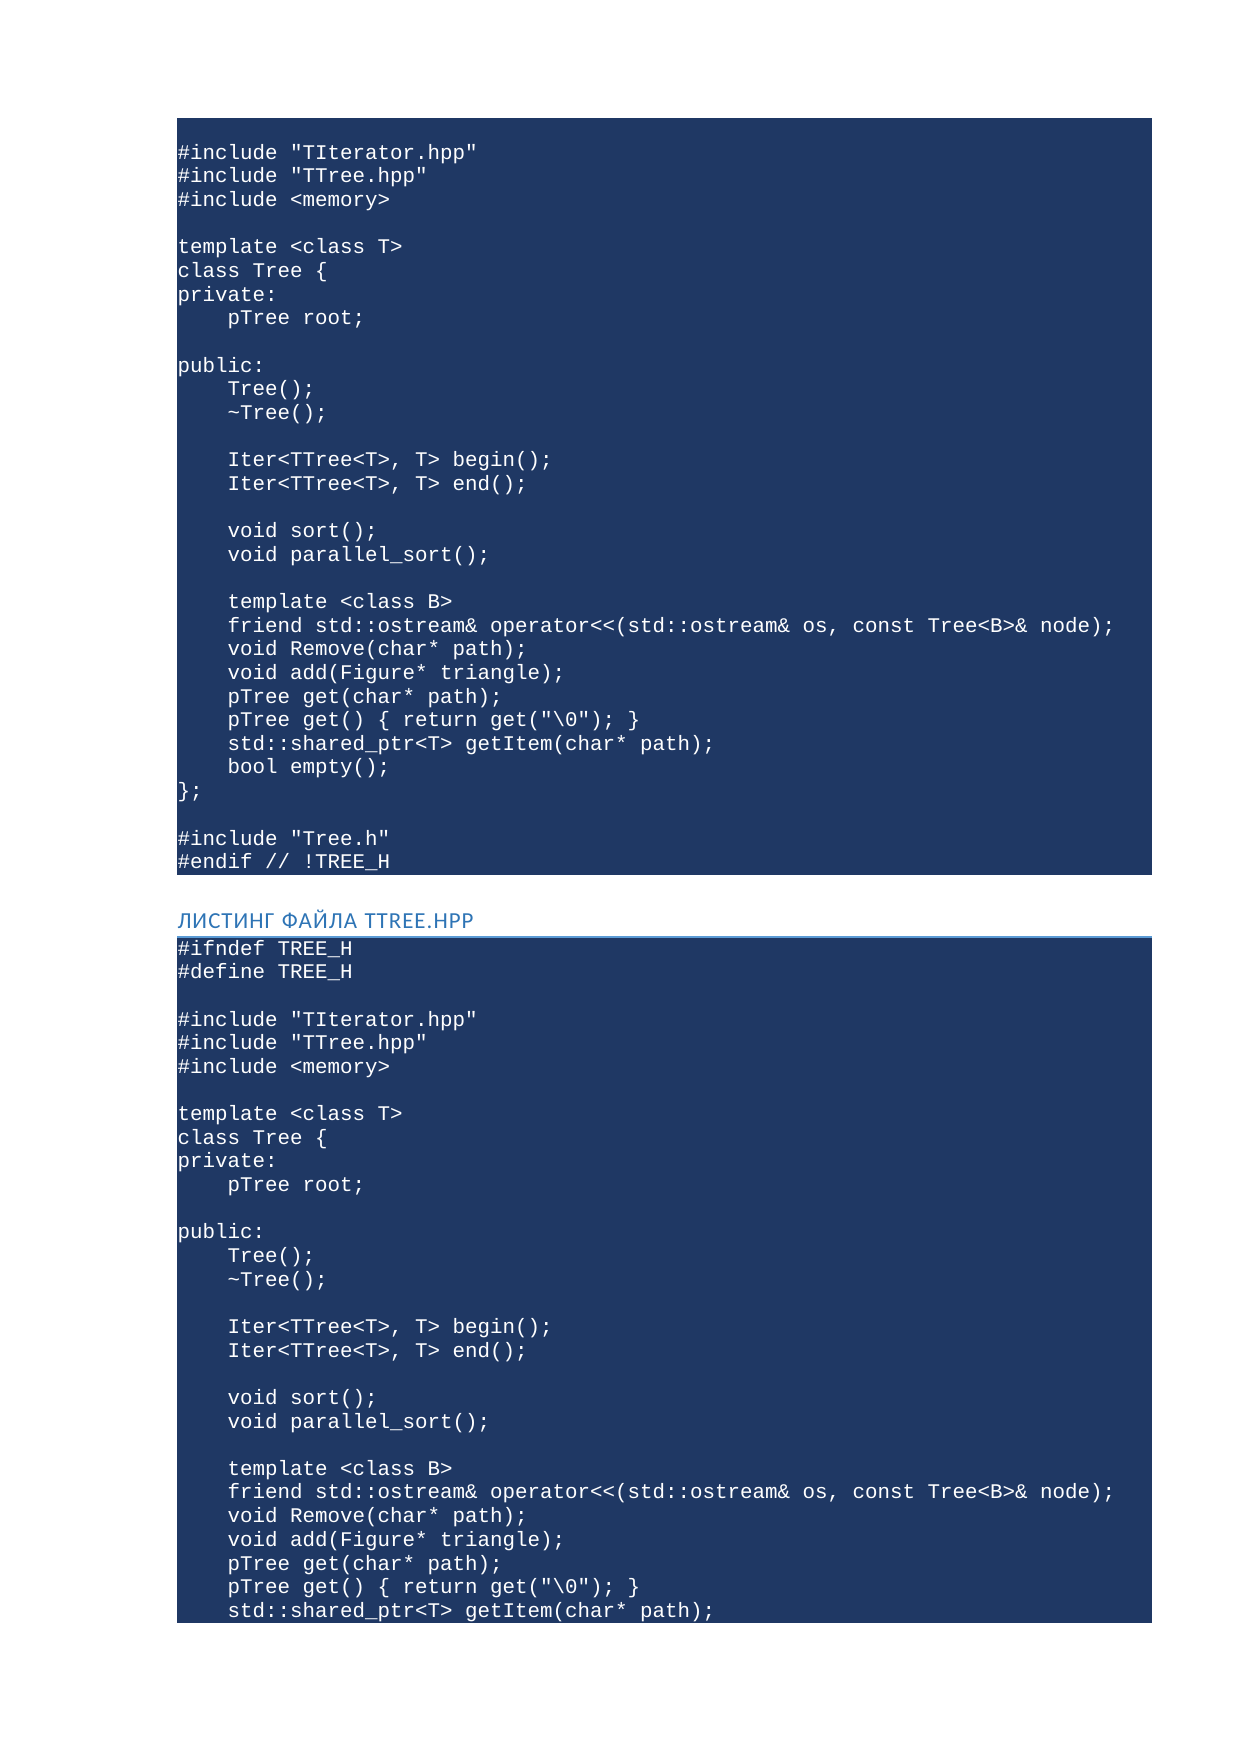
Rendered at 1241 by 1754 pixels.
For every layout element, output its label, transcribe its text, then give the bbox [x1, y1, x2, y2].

text #include "TTree.hpp" [177, 165, 1152, 189]
text template <class B> [177, 591, 1152, 615]
text pTree get(char* path); [177, 686, 1152, 709]
text #ifndef TREE_H [177, 938, 1152, 961]
text template <class T> [177, 236, 1152, 260]
text #include "TIterator.hpp" [177, 142, 1152, 165]
text friend std::ostream& operator<<(std::ostream& os, const Tree<B>& node); [177, 1482, 1152, 1505]
text Tree(); [177, 378, 1152, 402]
text pTree root; [177, 1174, 1152, 1198]
text void Remove(char* path); [177, 638, 1152, 662]
text Tree(); [177, 1245, 1152, 1269]
text public: [177, 1221, 1152, 1245]
text #define TREE_H [177, 961, 1152, 985]
text #include <memory> [177, 1056, 1152, 1079]
text #include "Tree.h" [177, 827, 1152, 851]
text ~Tree(); [177, 402, 1152, 426]
text class Tree { [177, 1127, 1152, 1151]
text void sort(); [177, 520, 1152, 544]
text class Tree { [177, 260, 1152, 284]
text #endif // !TREE_H [177, 851, 1152, 875]
text pTree get() { return get("\0"); } [177, 1576, 1152, 1600]
text void parallel_sort(); [177, 544, 1152, 567]
text ~Tree(); [177, 1269, 1152, 1292]
text void sort(); [177, 1387, 1152, 1411]
text std::shared_ptr<T> getItem(char* path); [177, 1600, 1152, 1623]
text void add(Figure* triangle); [177, 1529, 1152, 1552]
text public: [177, 354, 1152, 378]
text #include "TTree.hpp" [177, 1032, 1152, 1056]
text void add(Figure* triangle); [177, 662, 1152, 686]
text template <class B> [177, 1458, 1152, 1482]
text pTree get(char* path); [177, 1552, 1152, 1576]
text std::shared_ptr<T> getItem(char* path); [177, 733, 1152, 757]
text Iter<TTree<T>, T> begin(); [177, 1316, 1152, 1340]
text pTree get() { return get("\0"); } [177, 709, 1152, 733]
text private: [177, 1151, 1152, 1174]
text #include "TIterator.hpp" [177, 1009, 1152, 1032]
text template <class T> [177, 1103, 1152, 1127]
text bool empty(); [177, 757, 1152, 780]
text friend std::ostream& operator<<(std::ostream& os, const Tree<B>& node); [177, 615, 1152, 638]
text #include <memory> [177, 189, 1152, 213]
text Iter<TTree<T>, T> end(); [177, 1340, 1152, 1363]
text void Remove(char* path); [177, 1505, 1152, 1529]
subtitle Листинг файла Ttree.hpp [177, 906, 1152, 936]
text Iter<TTree<T>, T> begin(); [177, 449, 1152, 473]
text private: [177, 284, 1152, 307]
text void parallel_sort(); [177, 1411, 1152, 1434]
text pTree root; [177, 307, 1152, 331]
text Iter<TTree<T>, T> end(); [177, 473, 1152, 496]
text }; [177, 780, 1152, 804]
